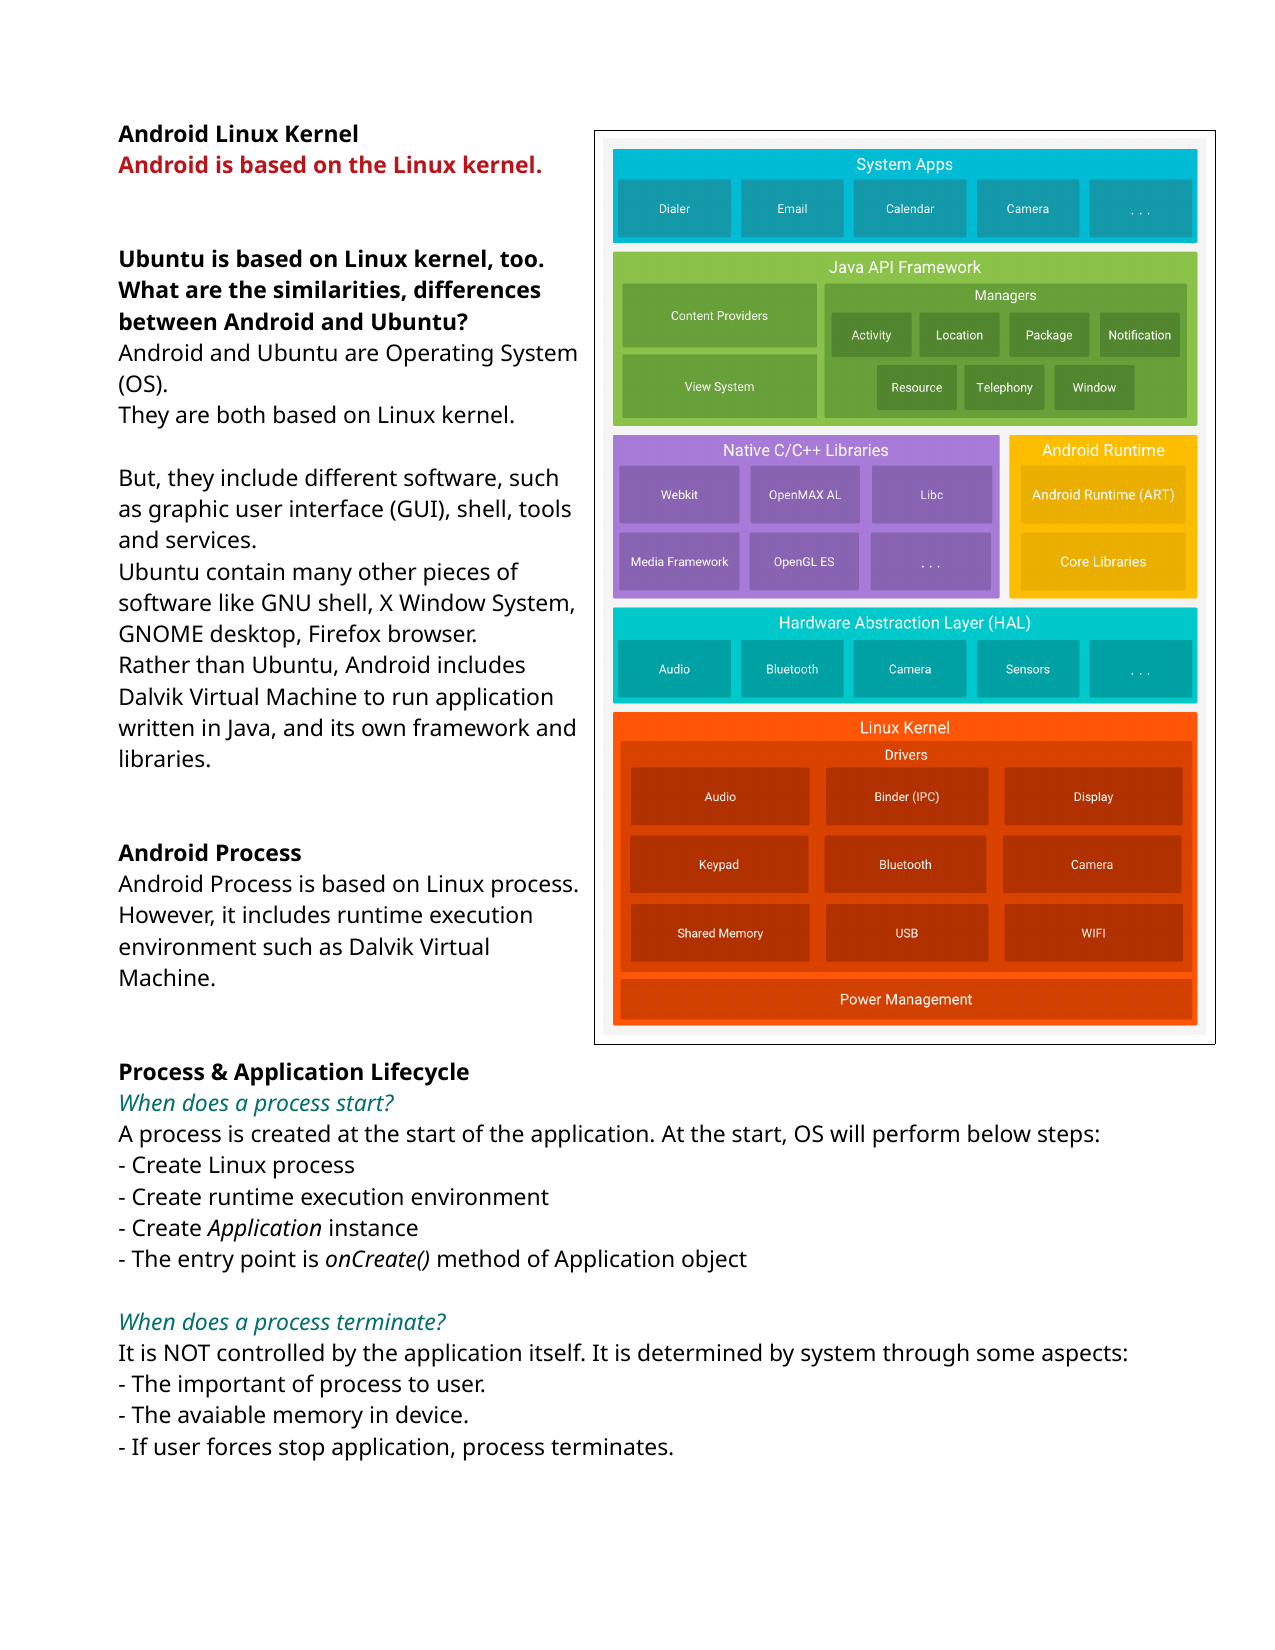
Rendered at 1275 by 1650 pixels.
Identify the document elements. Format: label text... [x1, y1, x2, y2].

text - The important of process to user. [118, 1368, 1157, 1399]
text Android Process [118, 837, 594, 868]
text When does a process start? [118, 1087, 1157, 1118]
text They are both based on Linux kernel. [118, 399, 594, 431]
text When does a process terminate? [118, 1306, 1157, 1337]
text - The avaiable memory in device. [118, 1399, 1157, 1431]
text - Create Application instance [118, 1212, 1157, 1243]
text - If user forces stop application, process terminates. [118, 1431, 1157, 1462]
text Rather than Ubuntu, Android includes Dalvik Virtual Machine to run application written in Java, and its own framework and libraries. [118, 649, 594, 774]
text Process & Application Lifecycle [118, 1056, 1157, 1087]
text Android is based on the Linux kernel. [118, 149, 594, 181]
text Android Linux Kernel [118, 118, 1157, 149]
text But, they include different software, such as graphic user interface (GUI), shell, tools and services. [118, 462, 594, 556]
text Ubuntu is based on Linux kernel, too. What are the similarities, differences between Android and Ubuntu? [118, 243, 594, 337]
text Ubuntu contain many other pieces of software like GNU shell, X Window System, GNOME desktop, Firefox browser. [118, 556, 594, 649]
text Android and Ubuntu are Operating System (OS). [118, 337, 594, 399]
text - Create Linux process [118, 1149, 1157, 1181]
text - Create runtime execution environment [118, 1181, 1157, 1212]
text [595, 131, 1215, 1044]
text It is NOT controlled by the application itself. It is determined by system through some aspects: [118, 1337, 1157, 1368]
text - The entry point is onCreate() method of Application object [118, 1243, 1157, 1274]
text A process is created at the start of the application. At the start, OS will perform below steps: [118, 1118, 1157, 1149]
text Android Process is based on Linux process. [118, 868, 594, 899]
picture [603, 138, 1206, 1035]
text However, it includes runtime execution environment such as Dalvik Virtual Machine. [118, 899, 594, 993]
